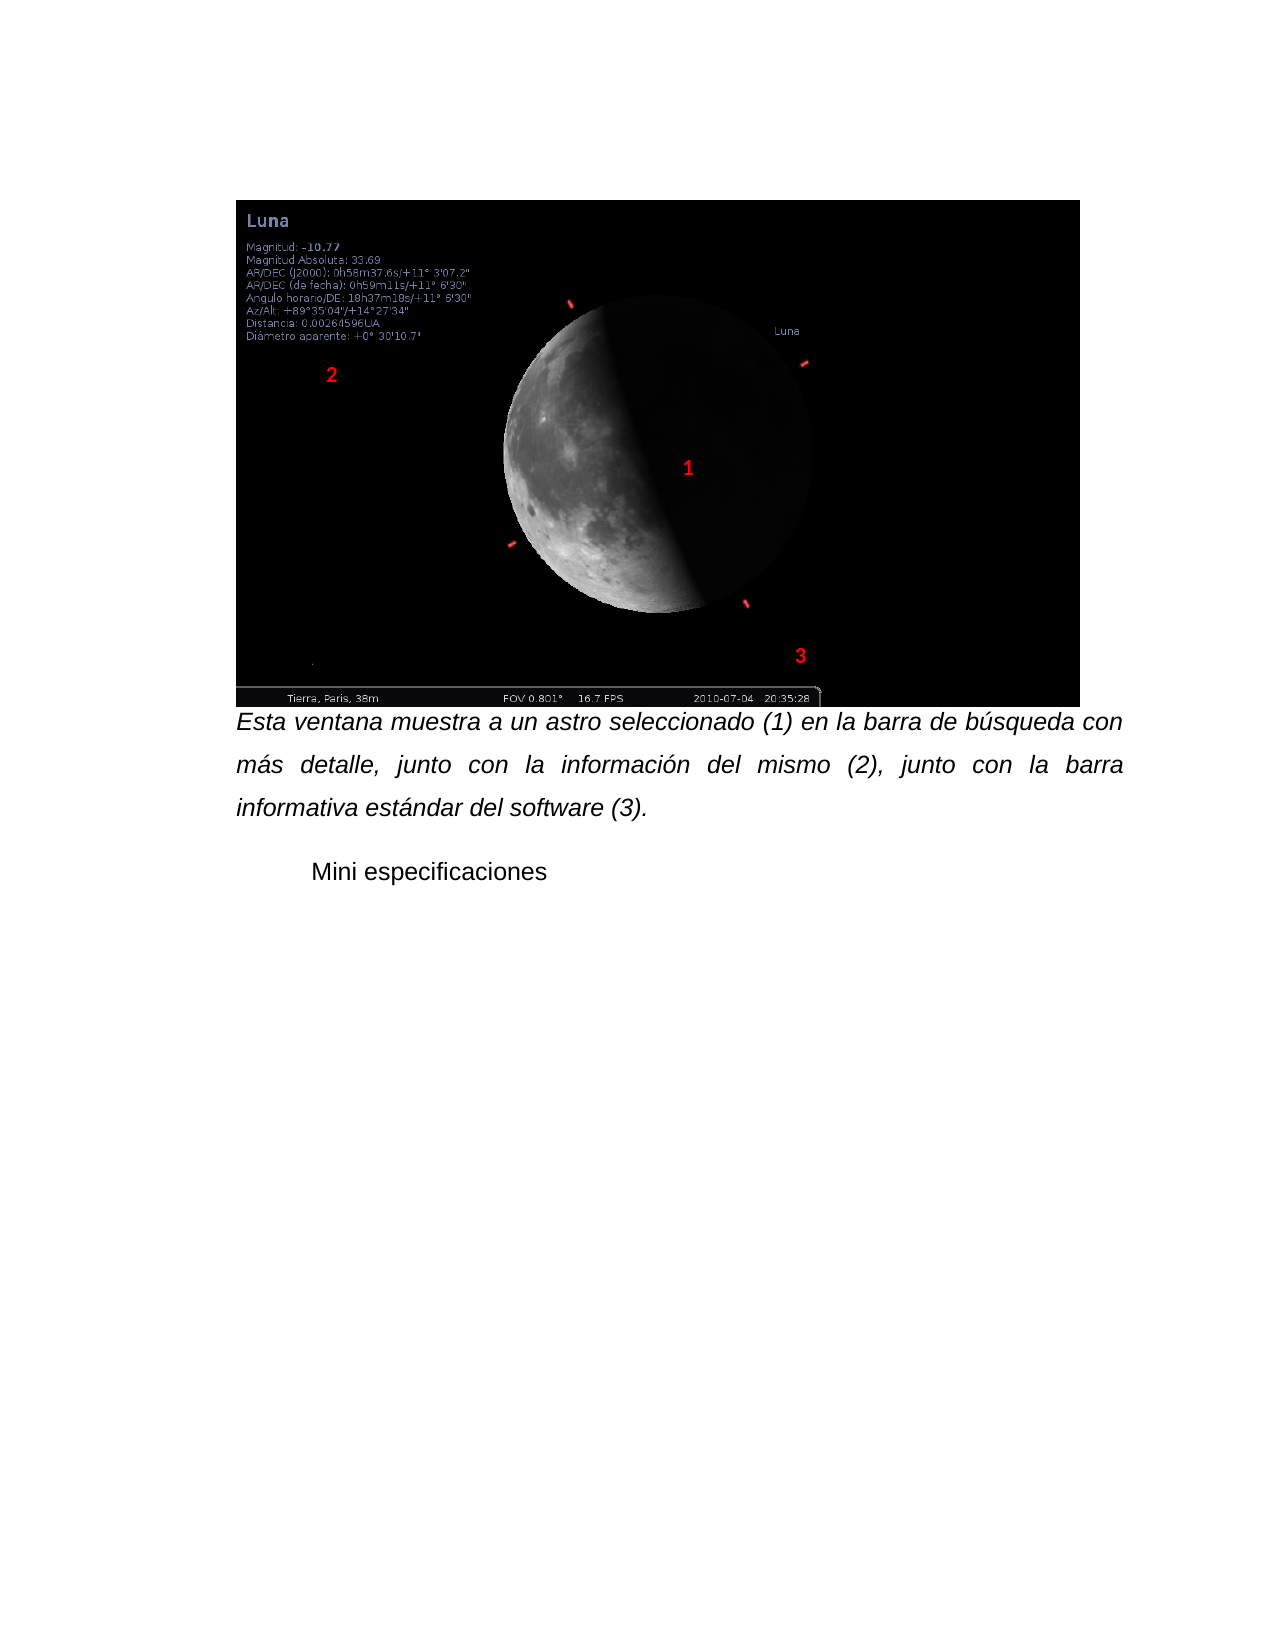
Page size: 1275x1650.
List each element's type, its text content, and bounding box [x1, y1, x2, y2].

text Esta ventana muestra a un astro seleccionado (1) en la barra de búsqueda con más detalle, junto con la información del mismo (2), junto con la barra informativa estándar del software (3). [236, 707, 1127, 822]
list Mini especificaciones [236, 857, 1127, 886]
picture [236, 200, 1080, 707]
